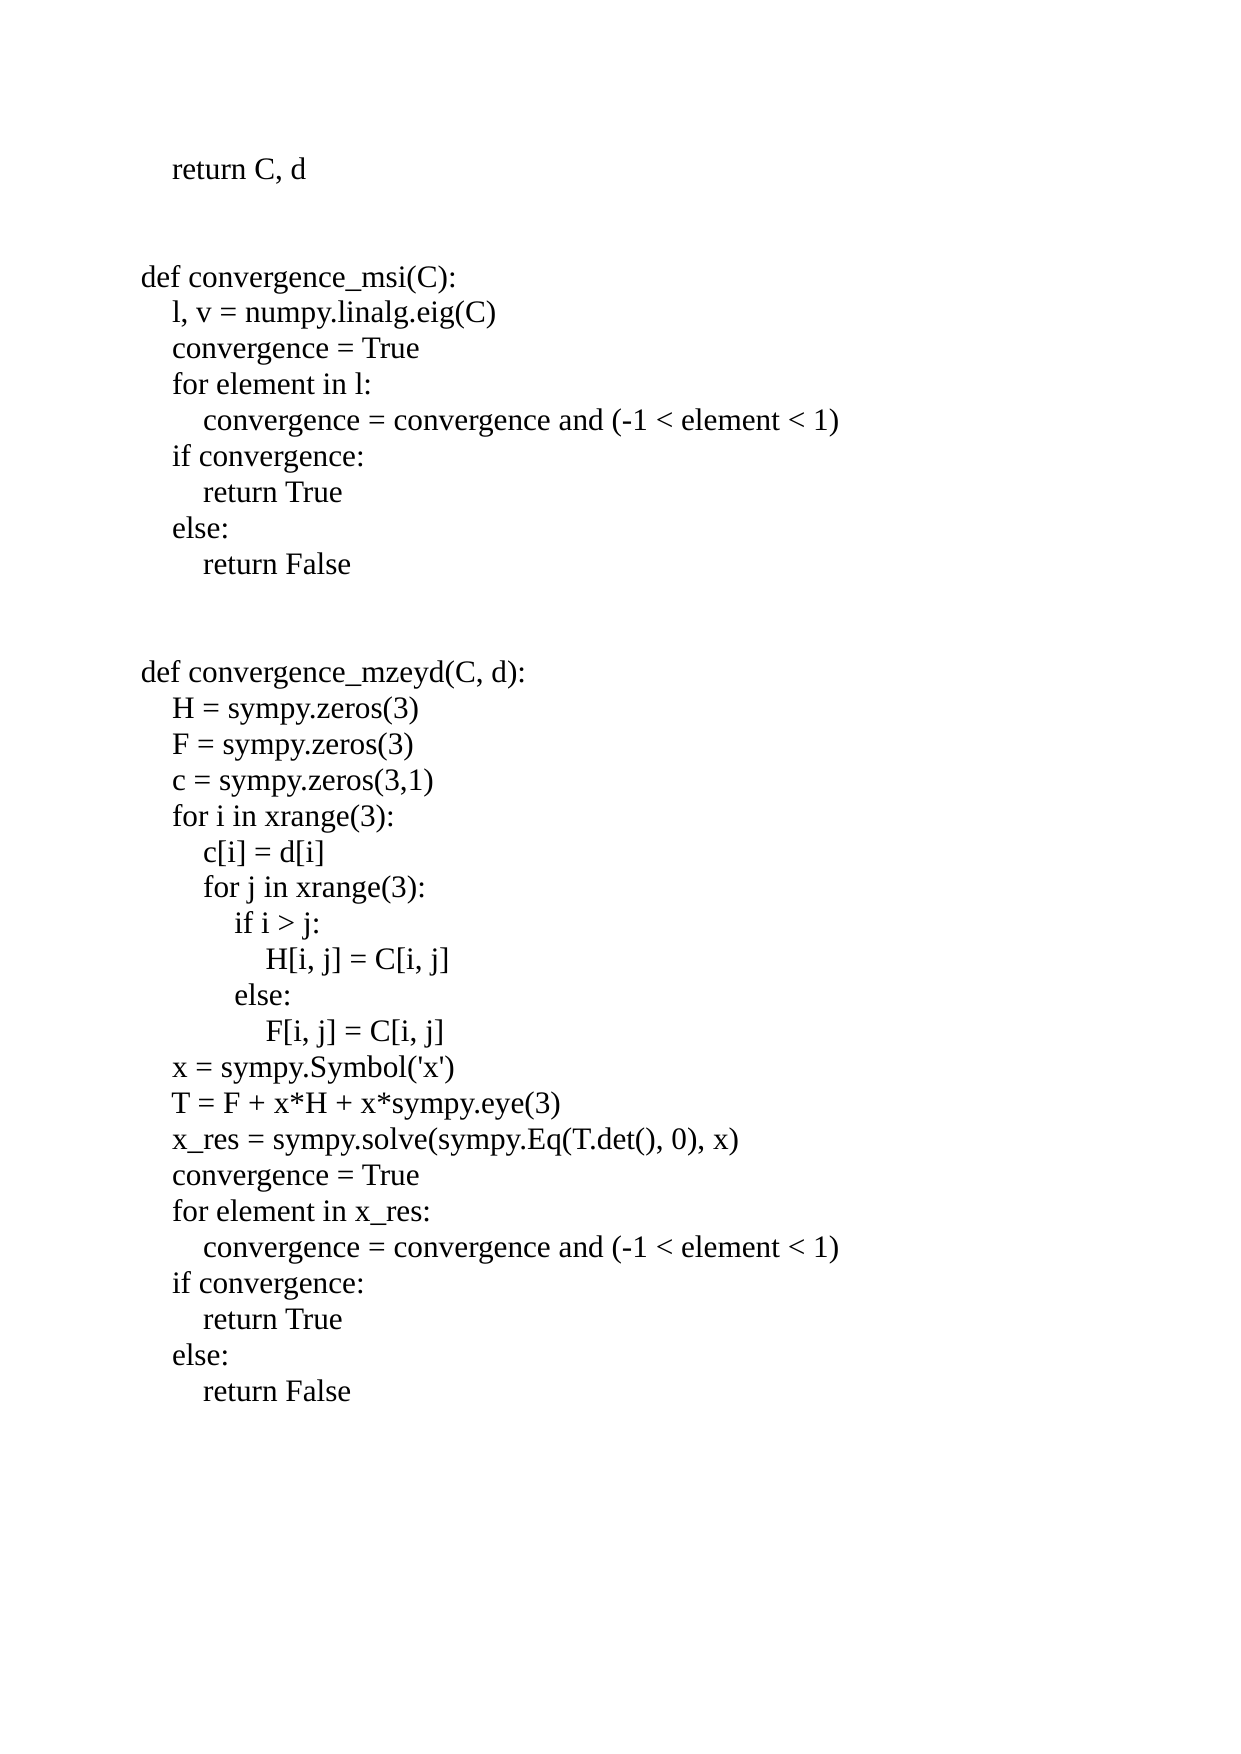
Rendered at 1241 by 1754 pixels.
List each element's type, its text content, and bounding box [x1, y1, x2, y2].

text H = sympy.zeros(3) [141, 689, 1172, 725]
text x = sympy.Symbol('x') [141, 1048, 1172, 1084]
text c = sympy.zeros(3,1) [141, 761, 1172, 797]
text def convergence_mzeyd(C, d): [141, 653, 1172, 689]
text convergence = True [141, 330, 1172, 366]
text convergence = True [141, 1156, 1172, 1192]
text else: [141, 977, 1172, 1012]
text return C, d [141, 150, 1172, 186]
text l, v = numpy.linalg.eig(C) [141, 294, 1172, 330]
text return True [141, 1300, 1172, 1336]
text else: [141, 1336, 1172, 1372]
text for i in xrange(3): [141, 797, 1172, 833]
text H[i, j] = C[i, j] [141, 941, 1172, 977]
text for element in x_res: [141, 1192, 1172, 1228]
text T = F + x*H + x*sympy.eye(3) [141, 1084, 1172, 1120]
text if convergence: [141, 437, 1172, 473]
text return True [141, 473, 1172, 509]
text F[i, j] = C[i, j] [141, 1012, 1172, 1048]
text if i > j: [141, 905, 1172, 941]
text for j in xrange(3): [141, 869, 1172, 905]
text for element in l: [141, 366, 1172, 402]
text c[i] = d[i] [141, 833, 1172, 869]
text def convergence_msi(C): [141, 258, 1172, 294]
text return False [141, 545, 1172, 581]
text convergence = convergence and (-1 < element < 1) [141, 402, 1172, 437]
text F = sympy.zeros(3) [141, 725, 1172, 761]
text return False [141, 1372, 1172, 1408]
text else: [141, 509, 1172, 545]
text x_res = sympy.solve(sympy.Eq(T.det(), 0), x) [141, 1120, 1172, 1156]
text convergence = convergence and (-1 < element < 1) [141, 1228, 1172, 1264]
text if convergence: [141, 1264, 1172, 1300]
